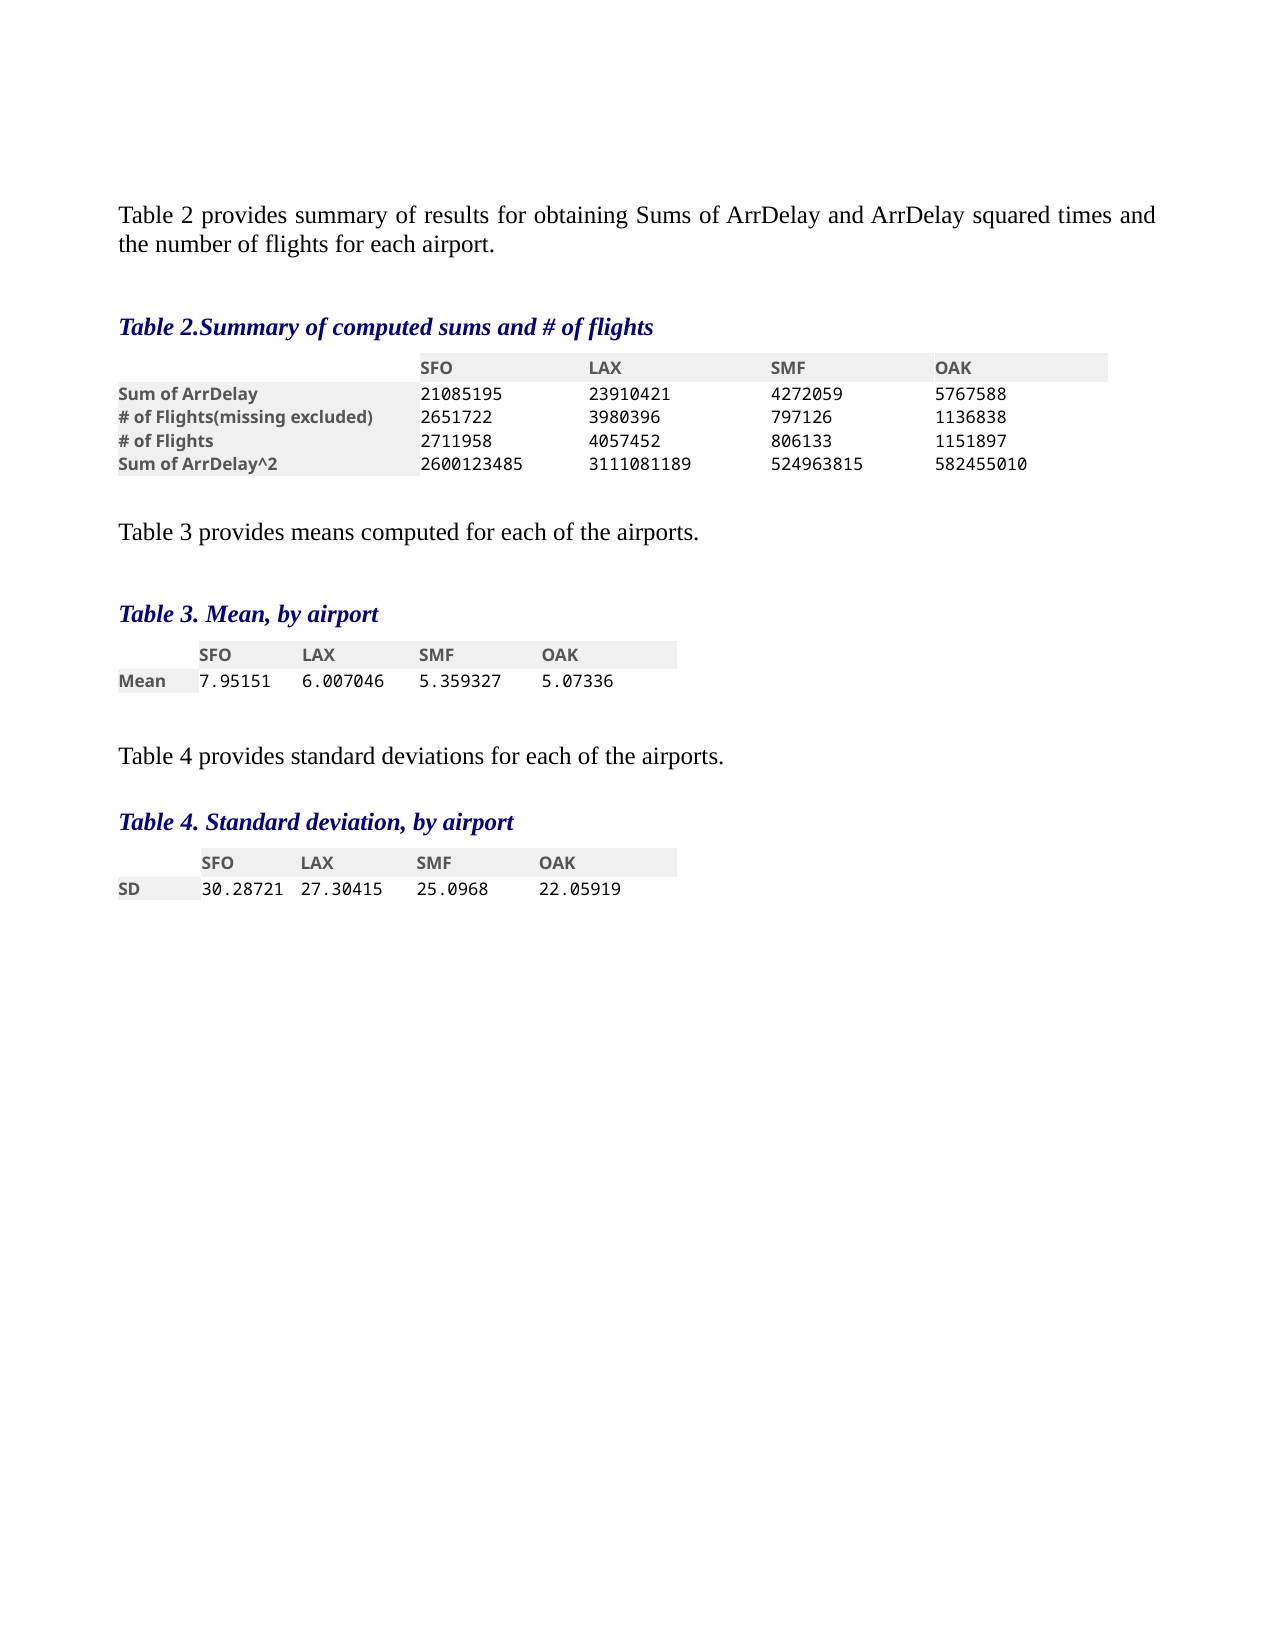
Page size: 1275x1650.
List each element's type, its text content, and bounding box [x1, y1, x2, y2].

table_cell 4057452 [588, 429, 771, 452]
table_cell 2651722 [420, 405, 588, 429]
table_header SFO [199, 641, 302, 669]
table_header OAK [935, 353, 1108, 382]
table_header SMF [419, 641, 541, 669]
text Table 2 provides summary of results for obtaining Sums of ArrDelay and ArrDelay squared times and the number of flights for each airport. [118, 201, 1157, 258]
table_cell 23910421 [588, 382, 771, 405]
table_cell 1136838 [935, 405, 1108, 429]
table_header SFO [201, 848, 300, 877]
text Table 4 provides standard deviations for each of the airports. [118, 741, 1157, 770]
table_cell 7.95151 [199, 669, 302, 693]
table_cell SD [118, 877, 201, 900]
table_header LAX [588, 353, 771, 382]
text Table 3 provides means computed for each of the airports. [118, 517, 1157, 546]
table_cell 5.07336 [541, 669, 677, 693]
table_cell 3980396 [588, 405, 771, 429]
table_header LAX [300, 848, 416, 877]
table_cell # of Flights(missing excluded) [118, 405, 420, 429]
table_cell 2600123485 [420, 452, 588, 476]
table_header SMF [771, 353, 934, 382]
table_cell 30.28721 [201, 877, 300, 900]
table_cell 25.0968 [416, 877, 539, 900]
table_header SMF [416, 848, 539, 877]
table_cell 1151897 [935, 429, 1108, 452]
table_cell 5.359327 [419, 669, 541, 693]
table_cell 806133 [771, 429, 934, 452]
table_cell 2711958 [420, 429, 588, 452]
text Table 2.Summary of computed sums and # of flights [118, 312, 1157, 341]
table_cell 797126 [771, 405, 934, 429]
table_cell 22.05919 [539, 877, 677, 900]
table_cell 4272059 [771, 382, 934, 405]
table_cell Sum of ArrDelay [118, 382, 420, 405]
table_cell 21085195 [420, 382, 588, 405]
table_header SFO [420, 353, 588, 382]
text Table 4. Standard deviation, by airport [118, 807, 1157, 836]
table_header OAK [539, 848, 677, 877]
text Table 3. Mean, by airport [118, 599, 1157, 628]
table_cell 582455010 [935, 452, 1108, 476]
table_cell Mean [118, 669, 199, 693]
table_cell 3111081189 [588, 452, 771, 476]
table_cell 5767588 [935, 382, 1108, 405]
table_cell 6.007046 [302, 669, 419, 693]
table_cell 524963815 [771, 452, 934, 476]
table_header OAK [541, 641, 677, 669]
table_cell # of Flights [118, 429, 420, 452]
table_cell 27.30415 [300, 877, 416, 900]
table_header LAX [302, 641, 419, 669]
table_cell Sum of ArrDelay^2 [118, 452, 420, 476]
